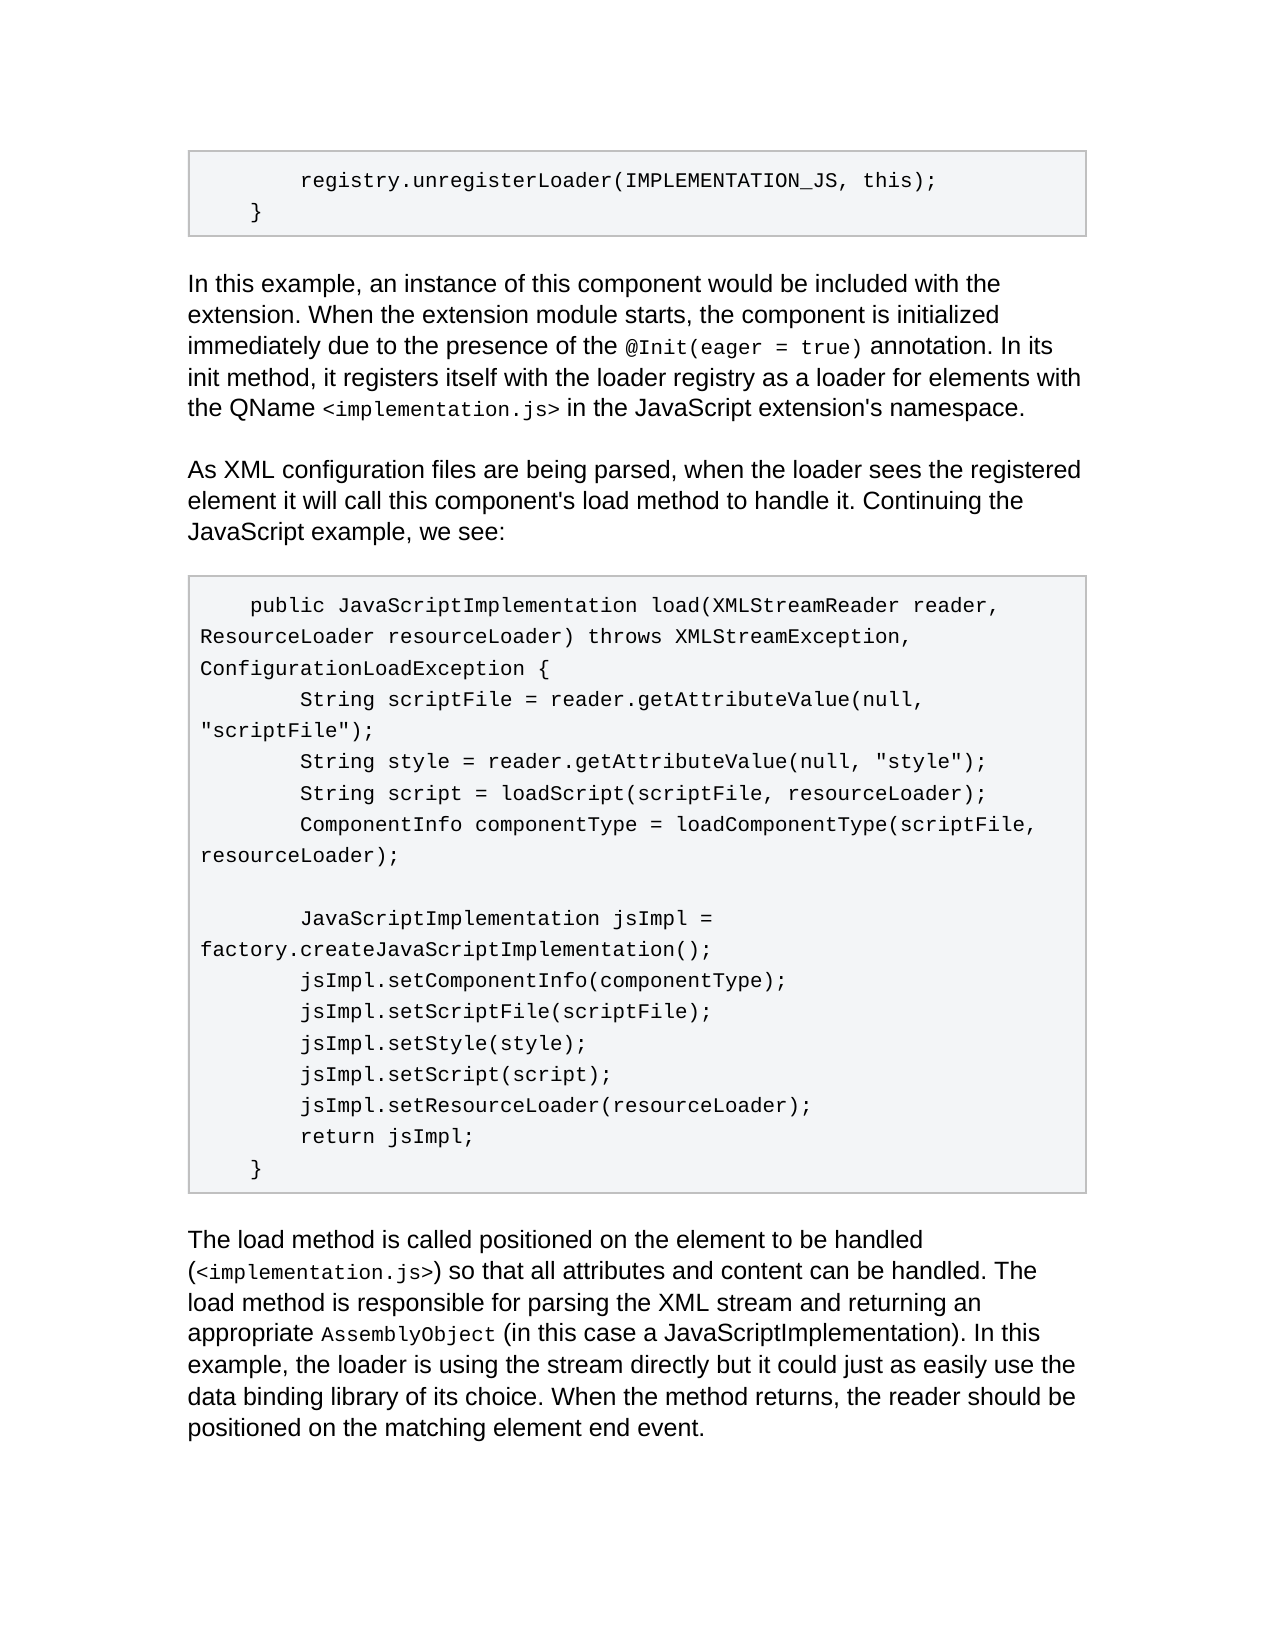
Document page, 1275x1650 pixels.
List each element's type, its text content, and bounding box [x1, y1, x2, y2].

text public JavaScriptImplementation load(XMLStreamReader reader, ResourceLoader resourceLoader) throws XMLStreamException, ConfigurationLoadException { [190, 577, 1085, 669]
text JavaScriptImplementation jsImpl = factory.createJavaScriptImplementation(); [190, 887, 1085, 950]
text registry.unregisterLoader(IMPLEMENTATION_JS, this); [190, 152, 1085, 181]
text In this example, an instance of this component would be included with the extension. When the extension module starts, the component is initialized immediately due to the presence of the @Init(eager = true) annotation. In its init method, it registers itself with the loader registry as a loader for elements with the QName <implementation.js> in the JavaScript extension's namespace. [187, 267, 1087, 423]
text jsImpl.setComponentInfo(componentType); [190, 950, 1085, 981]
text The load method is called positioned on the element to be handled (<implementation.js>) so that all attributes and content can be handled. The load method is responsible for parsing the XML stream and returning an appropriate AssemblyObject (in this case a JavaScriptImplementation). In this example, the loader is using the stream directly but it could just as easily use the data binding library of its choice. When the method returns, the reader should be positioned on the matching element end event. [187, 1223, 1087, 1442]
text ComponentInfo componentType = loadComponentType(scriptFile, resourceLoader); [190, 794, 1085, 856]
text } [190, 181, 1085, 235]
text String script = loadScript(scriptFile, resourceLoader); [190, 762, 1085, 794]
text jsImpl.setScript(script); [190, 1044, 1085, 1075]
text return jsImpl; [190, 1106, 1085, 1137]
text As XML configuration files are being parsed, when the loader sees the registered element it will call this component's load method to handle it. Continuing the JavaScript example, we see: [187, 452, 1087, 546]
text jsImpl.setStyle(style); [190, 1012, 1085, 1044]
text String style = reader.getAttributeValue(null, "style"); [190, 731, 1085, 762]
text jsImpl.setScriptFile(scriptFile); [190, 981, 1085, 1012]
text jsImpl.setResourceLoader(resourceLoader); [190, 1075, 1085, 1106]
text String scriptFile = reader.getAttributeValue(null, "scriptFile"); [190, 669, 1085, 731]
text } [190, 1137, 1085, 1192]
